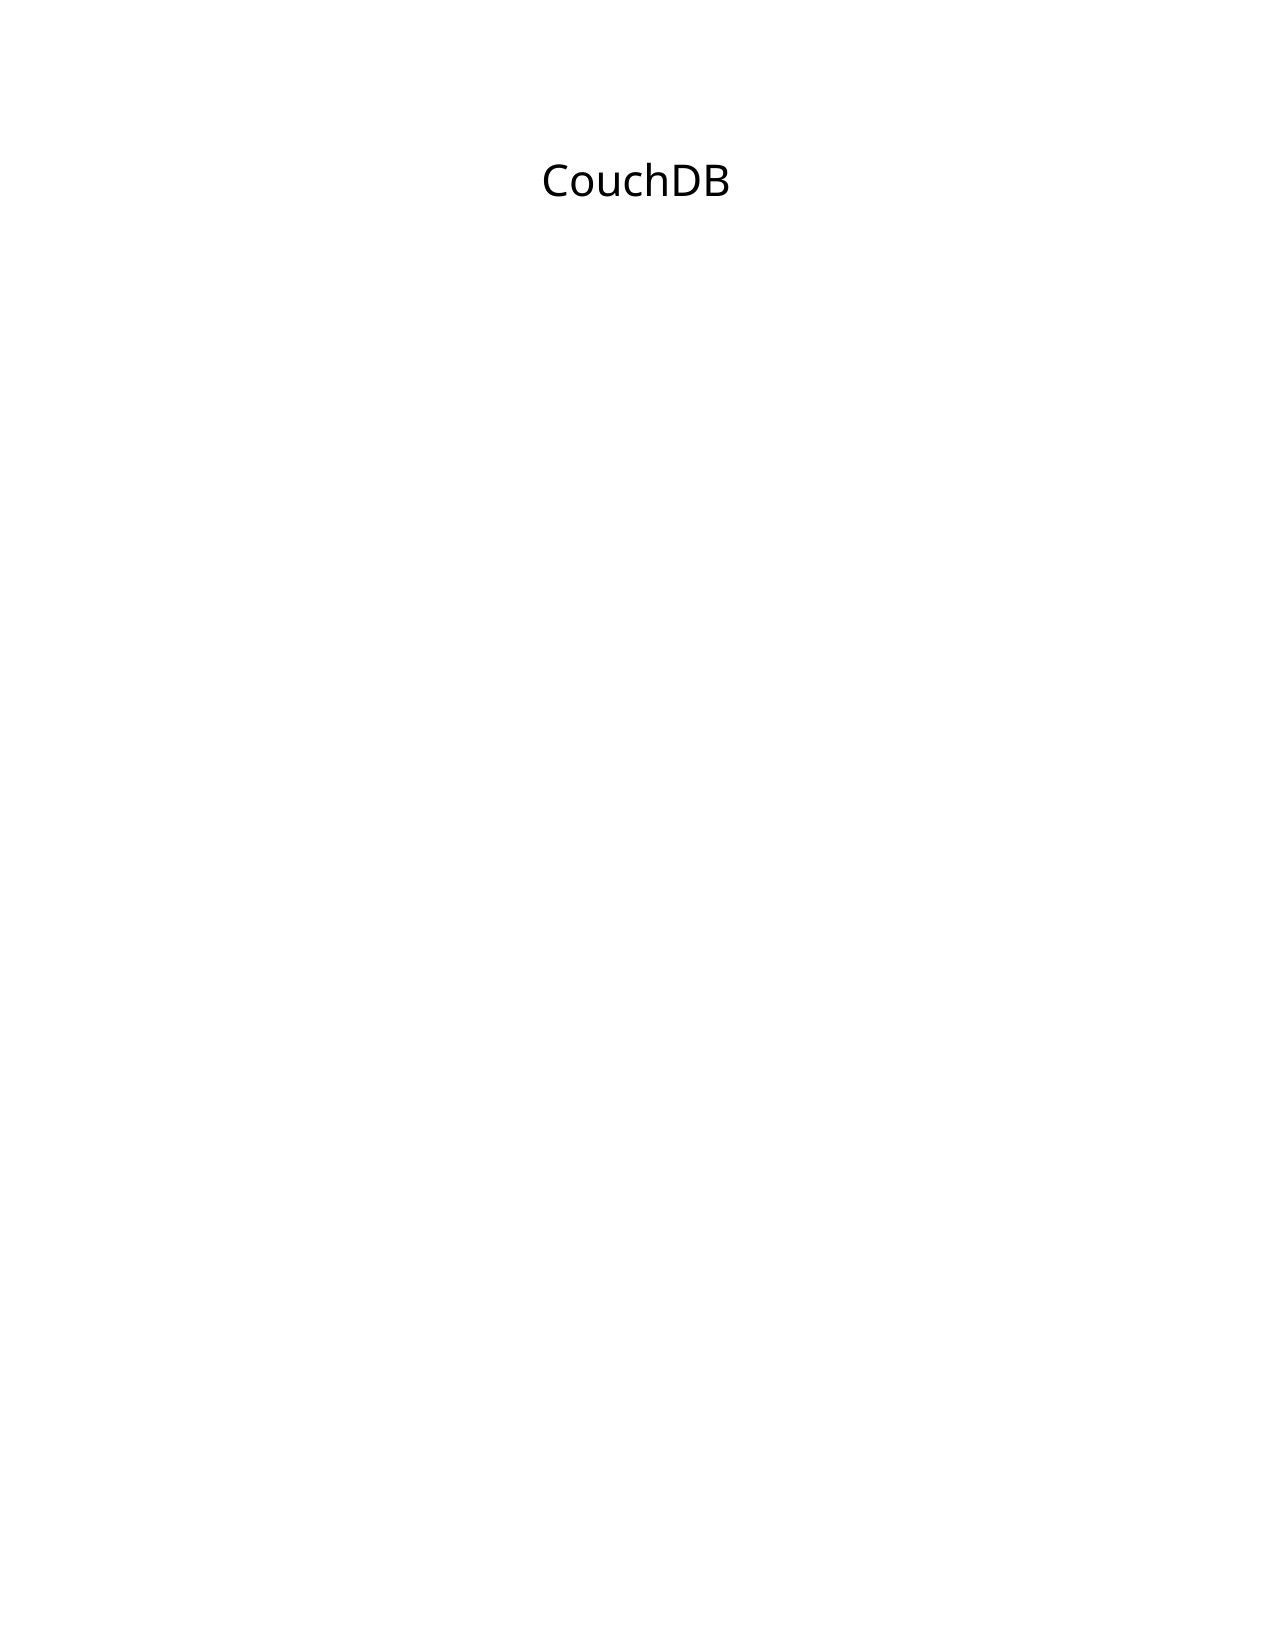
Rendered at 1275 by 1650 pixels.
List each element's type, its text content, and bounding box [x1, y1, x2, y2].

title CouchDB [147, 150, 1125, 209]
